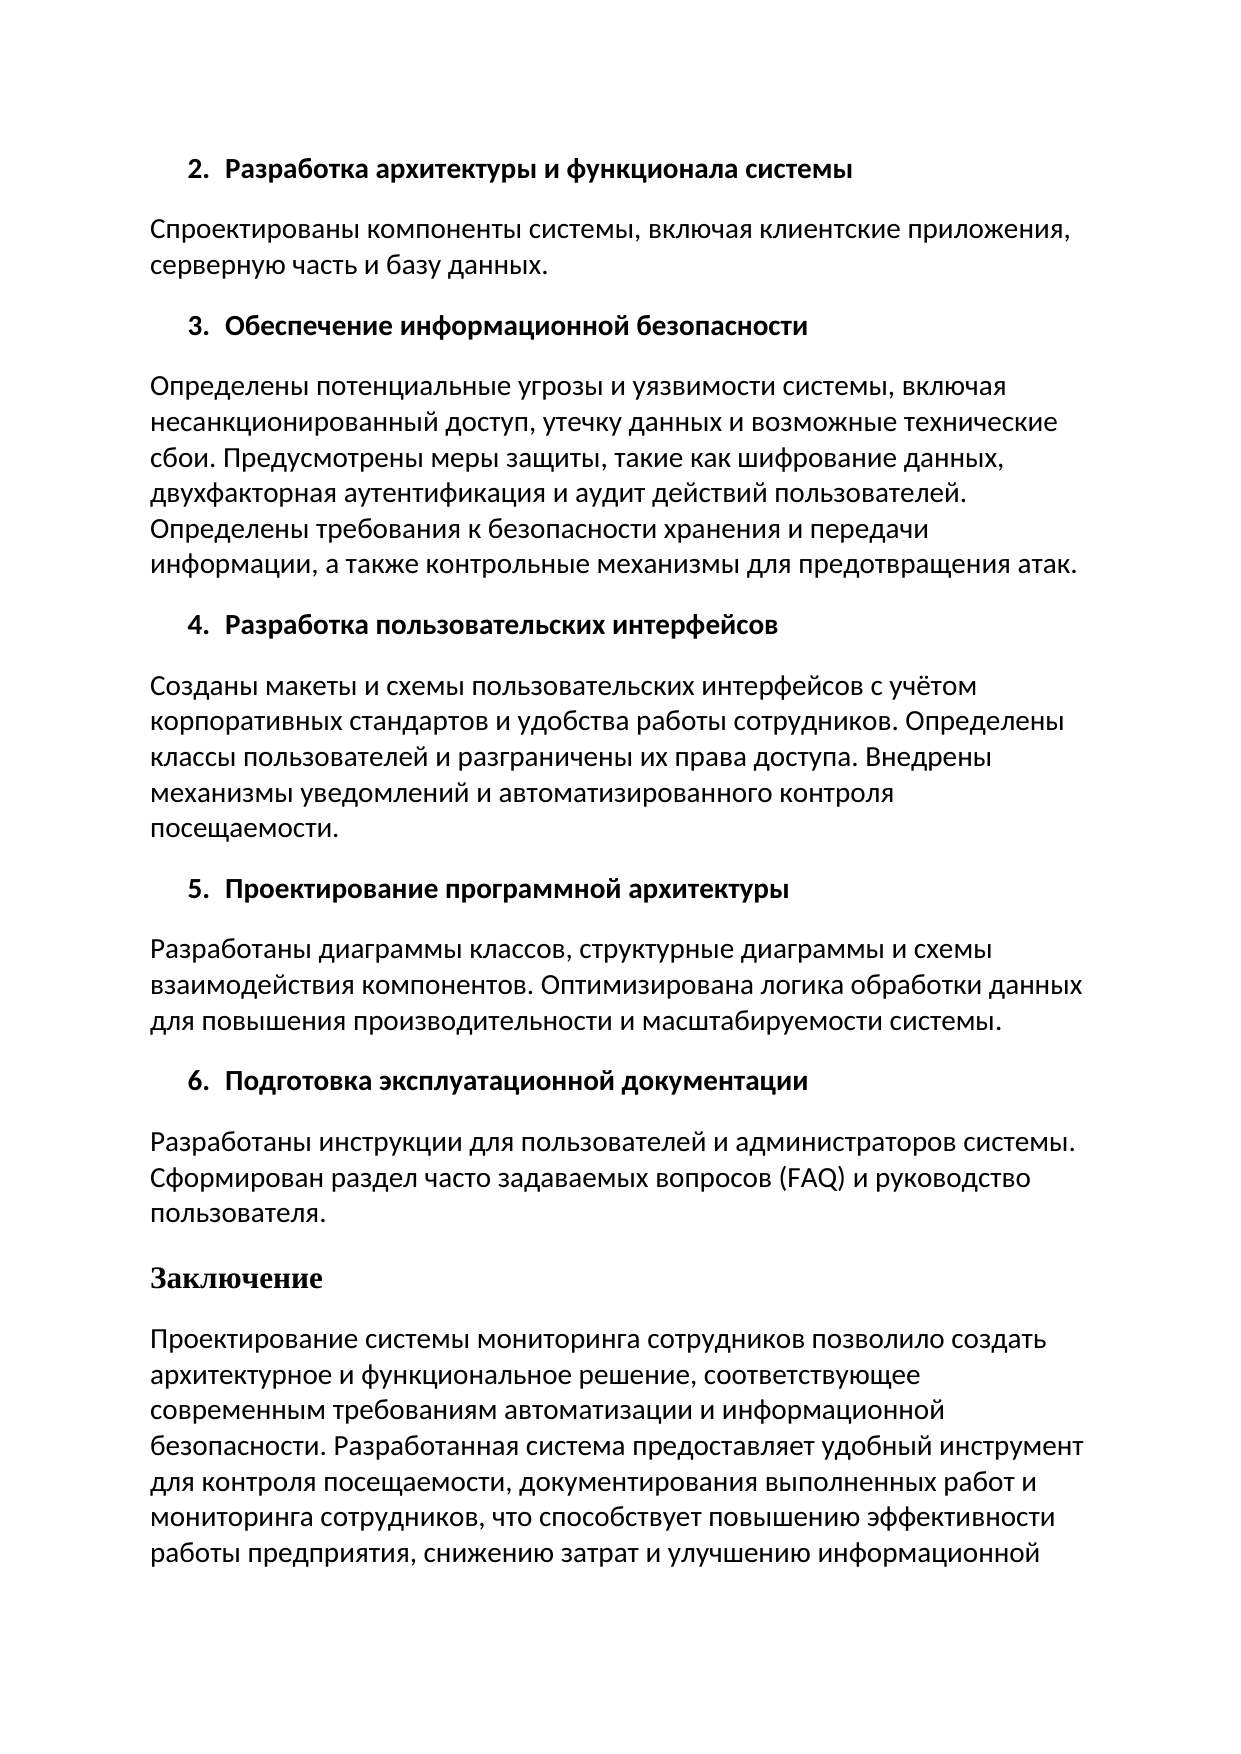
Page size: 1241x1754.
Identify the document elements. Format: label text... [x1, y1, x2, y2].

subtitle Заключение [150, 1259, 1090, 1295]
list Обеспечение информационной безопасности [187, 307, 1090, 342]
text Спроектированы компоненты системы, включая клиентские приложения, серверную часть и базу данных. [150, 211, 1090, 282]
text Определены потенциальные угрозы и уязвимости системы, включая несанкционированный доступ, утечку данных и возможные технические сбои. Предусмотрены меры защиты, такие как шифрование данных, двухфакторная аутентификация и аудит действий пользователей. Определены требования к безопасности хранения и передачи информации, а также контрольные механизмы для предотвращения атак. [150, 367, 1090, 581]
list Подготовка эксплуатационной документации [187, 1062, 1090, 1098]
text Разработаны диаграммы классов, структурные диаграммы и схемы взаимодействия компонентов. Оптимизирована логика обработки данных для повышения производительности и масштабируемости системы. [150, 931, 1090, 1037]
text Проектирование системы мониторинга сотрудников позволило создать архитектурное и функциональное решение, соответствующее современным требованиям автоматизации и информационной безопасности. Разработанная система предоставляет удобный инструмент для контроля посещаемости, документирования выполненных работ и мониторинга сотрудников, что способствует повышению эффективности работы предприятия, снижению затрат и улучшению информационной [150, 1320, 1090, 1569]
list Разработка пользовательских интерфейсов [187, 606, 1090, 642]
list Разработка архитектуры и функционала системы [187, 150, 1090, 186]
list Проектирование программной архитектуры [187, 870, 1090, 906]
text Созданы макеты и схемы пользовательских интерфейсов с учётом корпоративных стандартов и удобства работы сотрудников. Определены классы пользователей и разграничены их права доступа. Внедрены механизмы уведомлений и автоматизированного контроля посещаемости. [150, 667, 1090, 845]
text Разработаны инструкции для пользователей и администраторов системы. Сформирован раздел часто задаваемых вопросов (FAQ) и руководство пользователя. [150, 1123, 1090, 1230]
